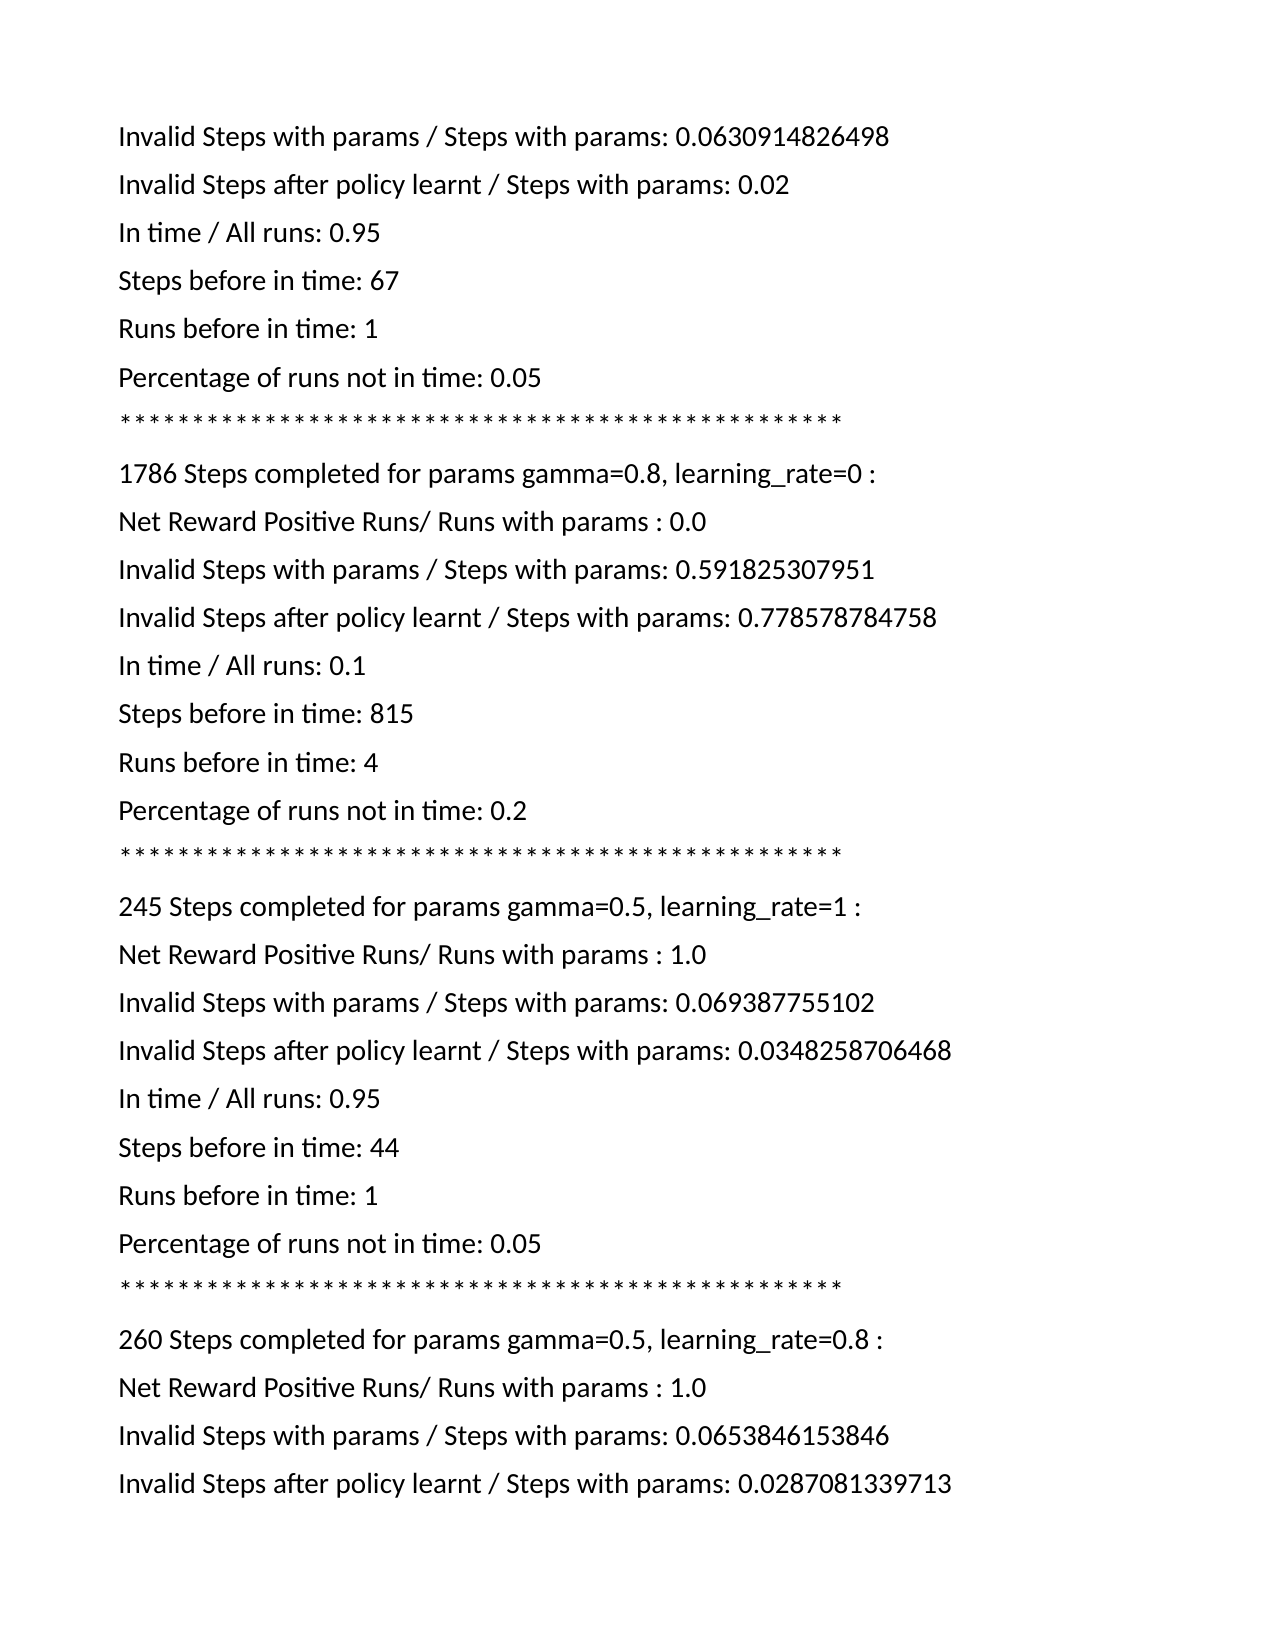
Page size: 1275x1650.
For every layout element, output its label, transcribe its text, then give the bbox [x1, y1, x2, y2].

text Invalid Steps after policy learnt / Steps with params: 0.02 [118, 166, 1157, 202]
text Steps before in time: 67 [118, 262, 1157, 298]
text Steps before in time: 44 [118, 1129, 1157, 1164]
text Net Reward Positive Runs/ Runs with params : 1.0 [118, 936, 1157, 972]
text ************************************************** [118, 407, 1157, 442]
text Invalid Steps with params / Steps with params: 0.0630914826498 [118, 118, 1157, 154]
text Runs before in time: 1 [118, 311, 1157, 346]
text Percentage of runs not in time: 0.05 [118, 1225, 1157, 1261]
text ************************************************** [118, 840, 1157, 876]
text Invalid Steps with params / Steps with params: 0.069387755102 [118, 984, 1157, 1020]
text Runs before in time: 4 [118, 744, 1157, 779]
text In time / All runs: 0.1 [118, 647, 1157, 683]
text Invalid Steps after policy learnt / Steps with params: 0.778578784758 [118, 599, 1157, 635]
text Net Reward Positive Runs/ Runs with params : 0.0 [118, 503, 1157, 539]
text Percentage of runs not in time: 0.05 [118, 359, 1157, 394]
text Invalid Steps with params / Steps with params: 0.0653846153846 [118, 1417, 1157, 1453]
text In time / All runs: 0.95 [118, 214, 1157, 250]
text Invalid Steps after policy learnt / Steps with params: 0.0287081339713 [118, 1466, 1157, 1501]
text Invalid Steps after policy learnt / Steps with params: 0.0348258706468 [118, 1032, 1157, 1068]
text 260 Steps completed for params gamma=0.5, learning_rate=0.8 : [118, 1321, 1157, 1357]
text In time / All runs: 0.95 [118, 1081, 1157, 1116]
text ************************************************** [118, 1273, 1157, 1309]
text Steps before in time: 815 [118, 696, 1157, 731]
text Invalid Steps with params / Steps with params: 0.591825307951 [118, 551, 1157, 587]
text Runs before in time: 1 [118, 1177, 1157, 1212]
text 1786 Steps completed for params gamma=0.8, learning_rate=0 : [118, 455, 1157, 491]
text 245 Steps completed for params gamma=0.5, learning_rate=1 : [118, 888, 1157, 924]
text Net Reward Positive Runs/ Runs with params : 1.0 [118, 1369, 1157, 1405]
text Percentage of runs not in time: 0.2 [118, 792, 1157, 827]
